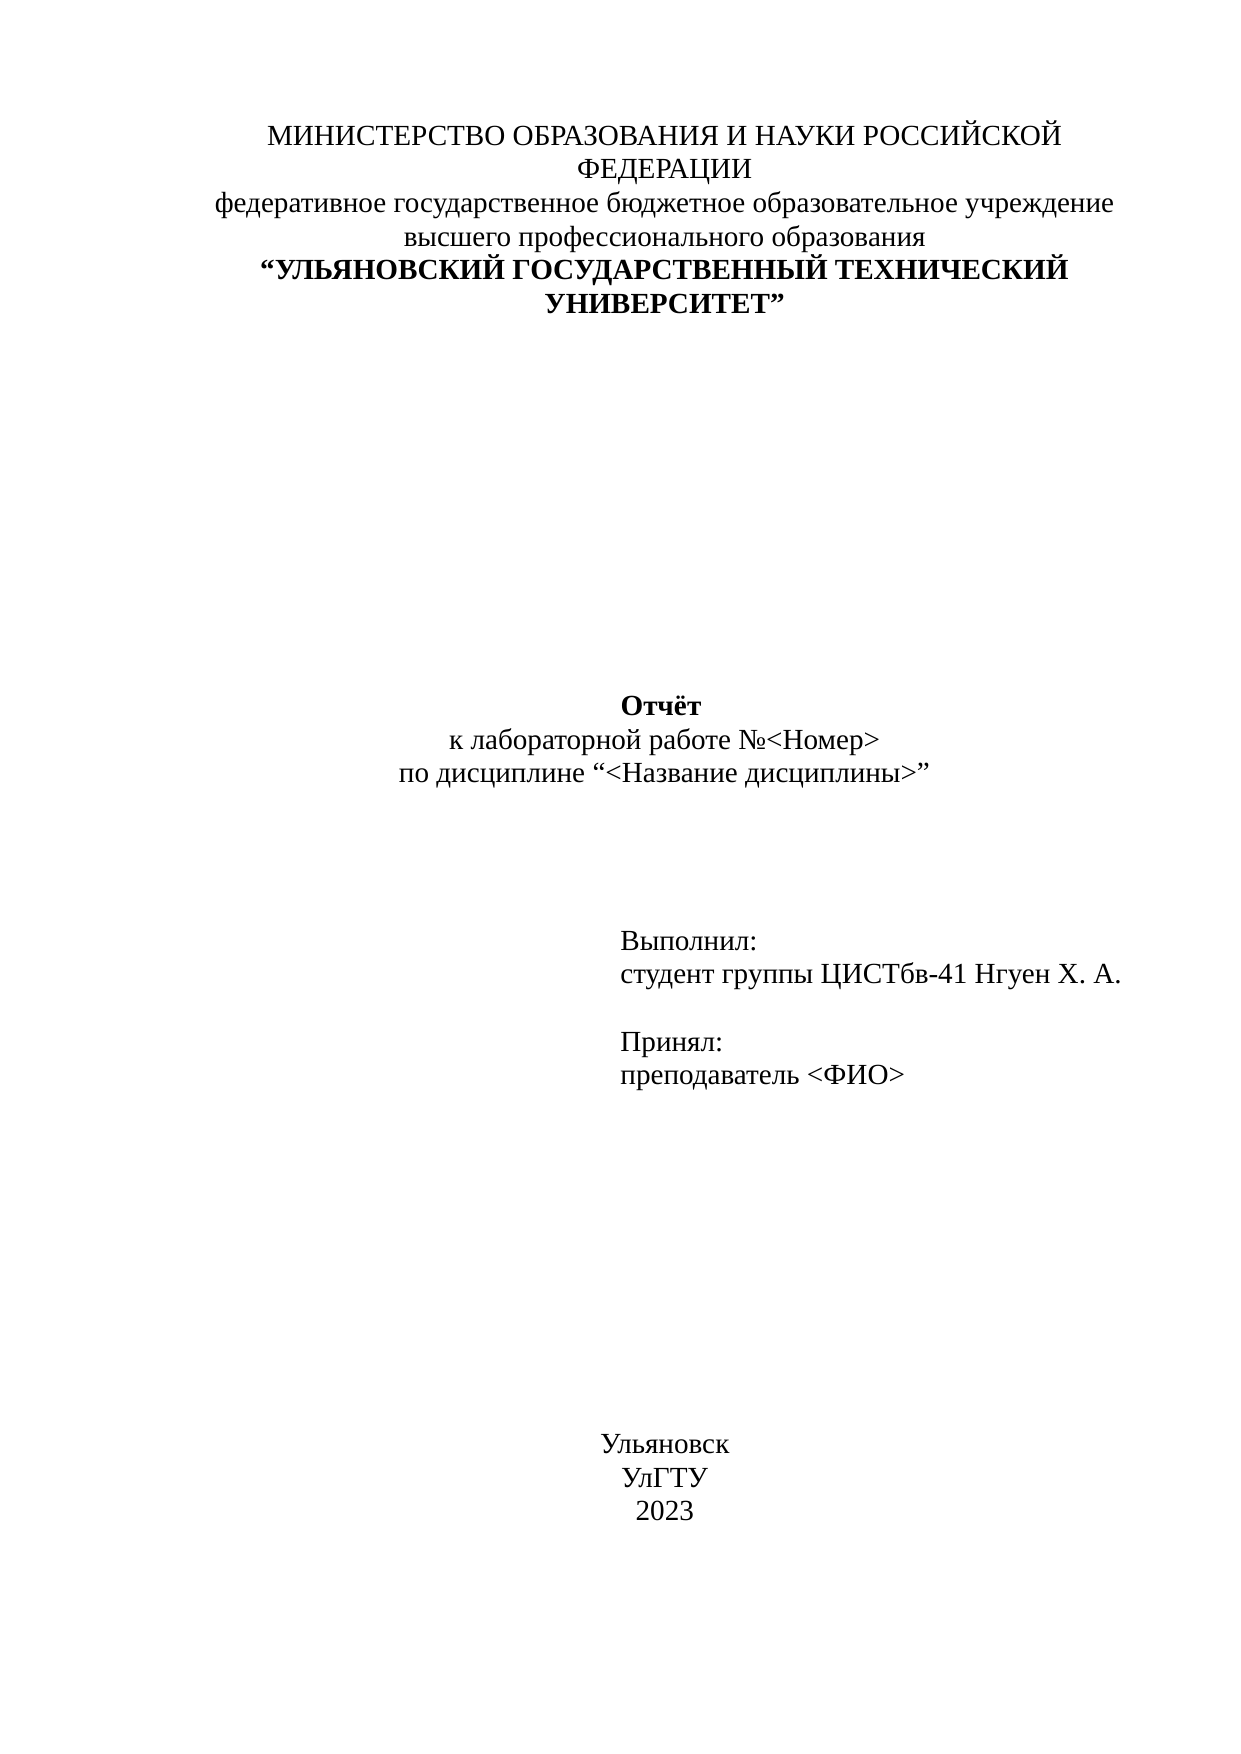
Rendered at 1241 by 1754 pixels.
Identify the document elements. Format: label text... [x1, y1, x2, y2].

text Отчёт [177, 688, 1152, 722]
text “УЛЬЯНОВСКИЙ ГОСУДАРСТВЕННЫЙ ТЕХНИЧЕСКИЙ УНИВЕРСИТЕТ” [177, 252, 1152, 319]
text преподаватель <ФИО> [177, 1057, 1152, 1091]
text высшего профессионального образования [177, 219, 1152, 252]
text УлГТУ [177, 1460, 1152, 1493]
text Выполнил: [177, 923, 954, 957]
text к лабораторной работе №<Номер> [177, 722, 1152, 755]
text Ульяновск [177, 1426, 1152, 1460]
text Принял: [177, 1024, 1152, 1057]
text по дисциплине “<Название дисциплины>” [177, 755, 1152, 789]
text федеративное государственное бюджетное образовательное учреждение [177, 185, 1152, 219]
text МИНИСТЕРСТВО ОБРАЗОВАНИЯ И НАУКИ РОССИЙСКОЙ ФЕДЕРАЦИИ [177, 118, 1152, 185]
text студент группы ЦИСТбв-41 Нгуен Х. А. [177, 957, 1152, 990]
text 2023 [177, 1493, 1152, 1527]
